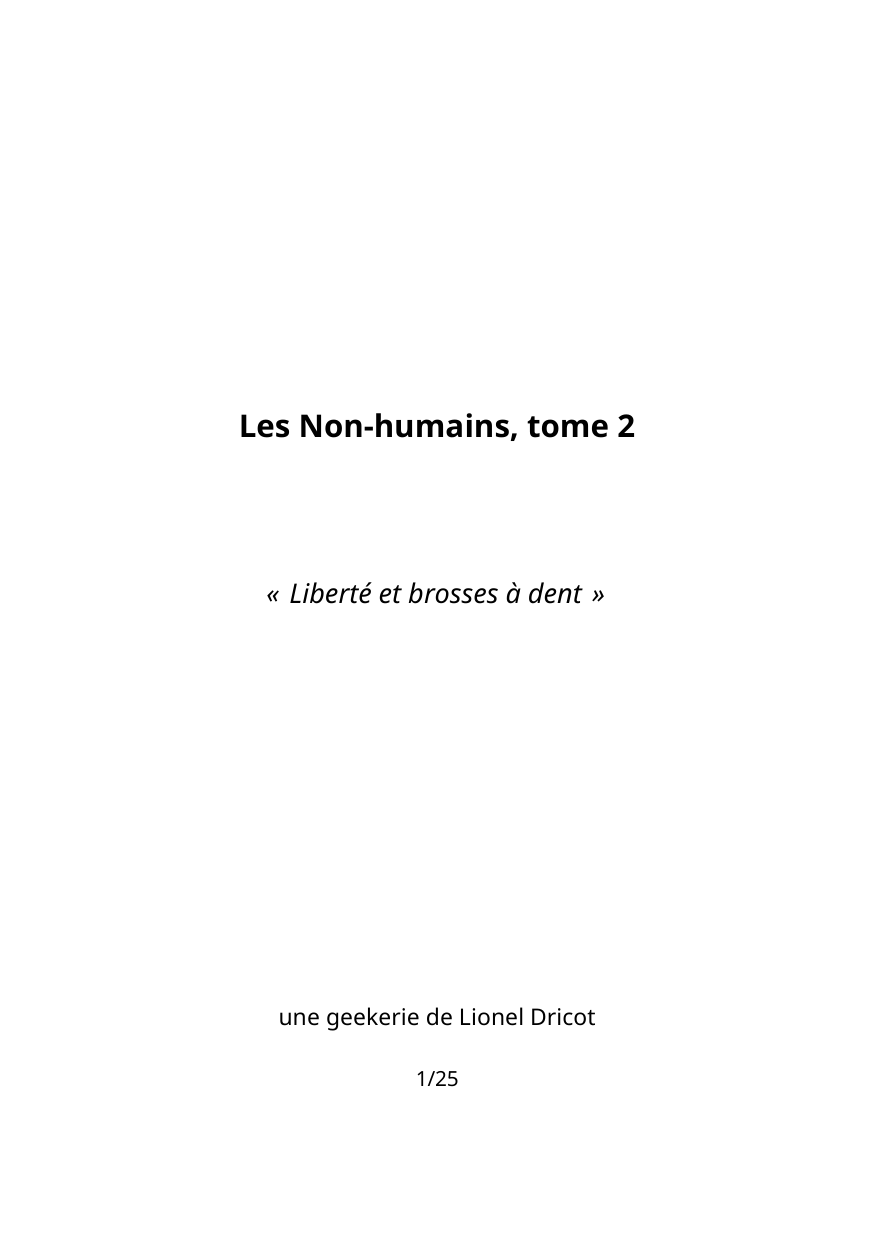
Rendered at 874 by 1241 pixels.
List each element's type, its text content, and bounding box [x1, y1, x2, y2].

text « Liberté et brosses à dent » [148, 575, 726, 611]
text Les Non-humains, tome 2 [148, 404, 726, 447]
text une geekerie de Lionel Dricot [148, 1001, 726, 1032]
